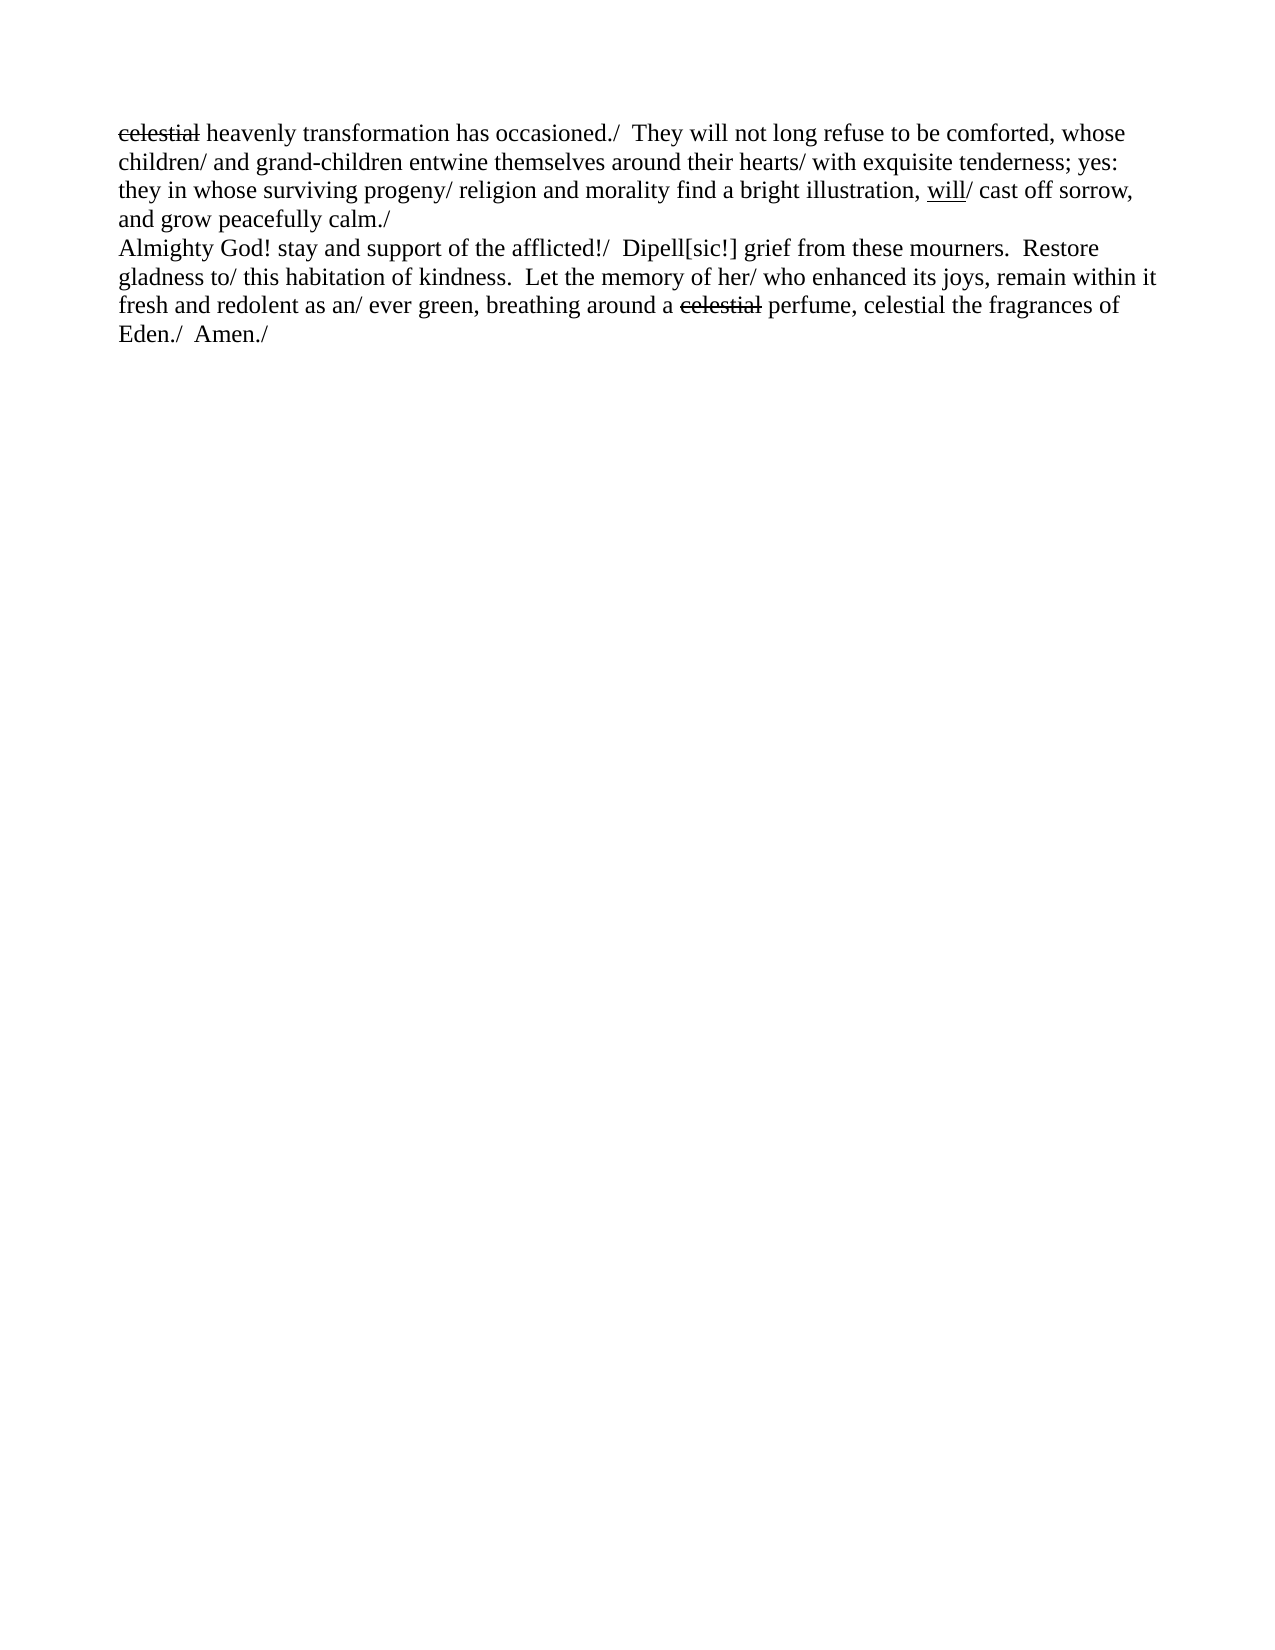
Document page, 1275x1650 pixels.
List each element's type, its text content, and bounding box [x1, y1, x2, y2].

text celestial heavenly transformation has occasioned./ They will not long refuse to be comforted, whose children/ and grand-children entwine themselves around their hearts/ with exquisite tenderness; yes: they in whose surviving progeny/ religion and morality find a bright illustration, will/ cast off sorrow, and grow peacefully calm./ [118, 118, 1157, 233]
text Almighty God! stay and support of the afflicted!/ Dipell[sic!] grief from these mourners. Restore gladness to/ this habitation of kindness. Let the memory of her/ who enhanced its joys, remain within it fresh and redolent as an/ ever green, breathing around a celestial perfume, celestial the fragrances of Eden./ Amen./ [118, 233, 1157, 348]
